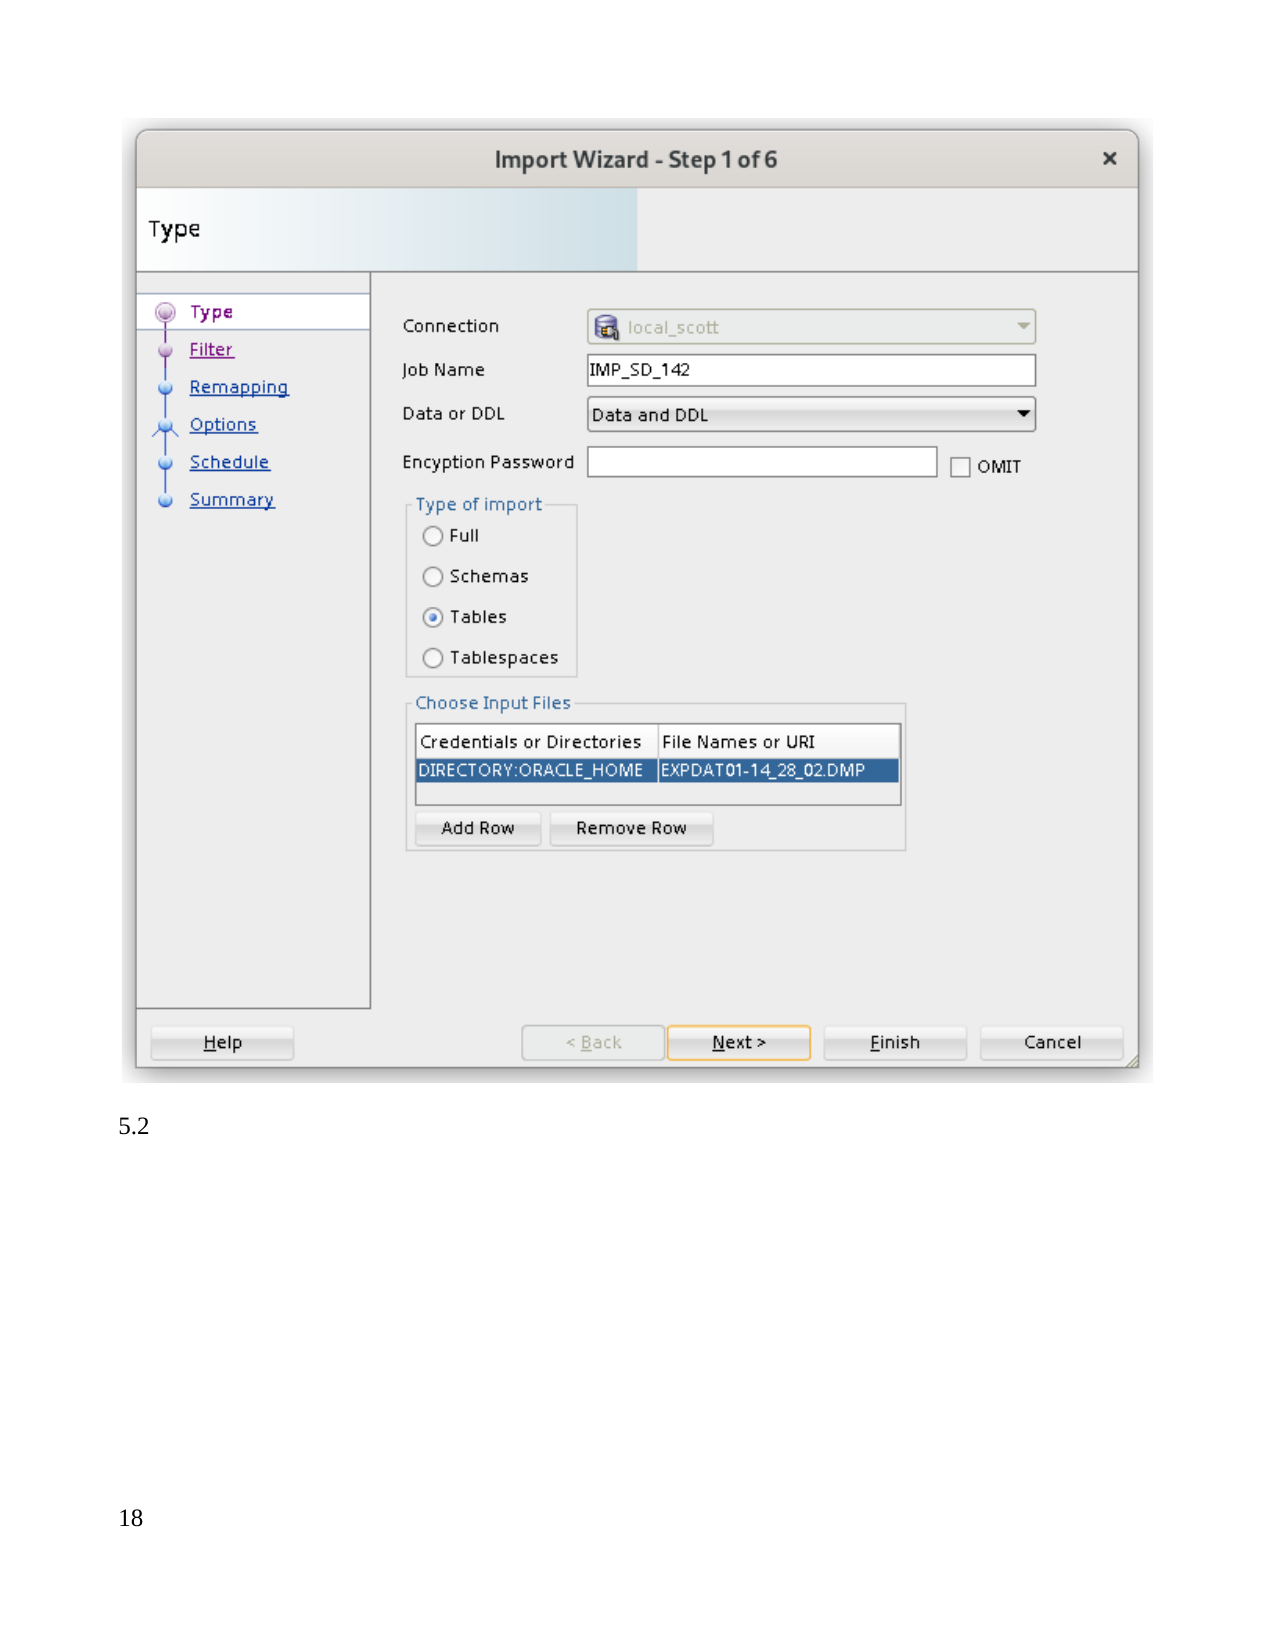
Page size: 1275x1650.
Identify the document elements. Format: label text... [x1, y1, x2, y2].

picture [121, 118, 1154, 1083]
text 5.2 [118, 1111, 1157, 1140]
